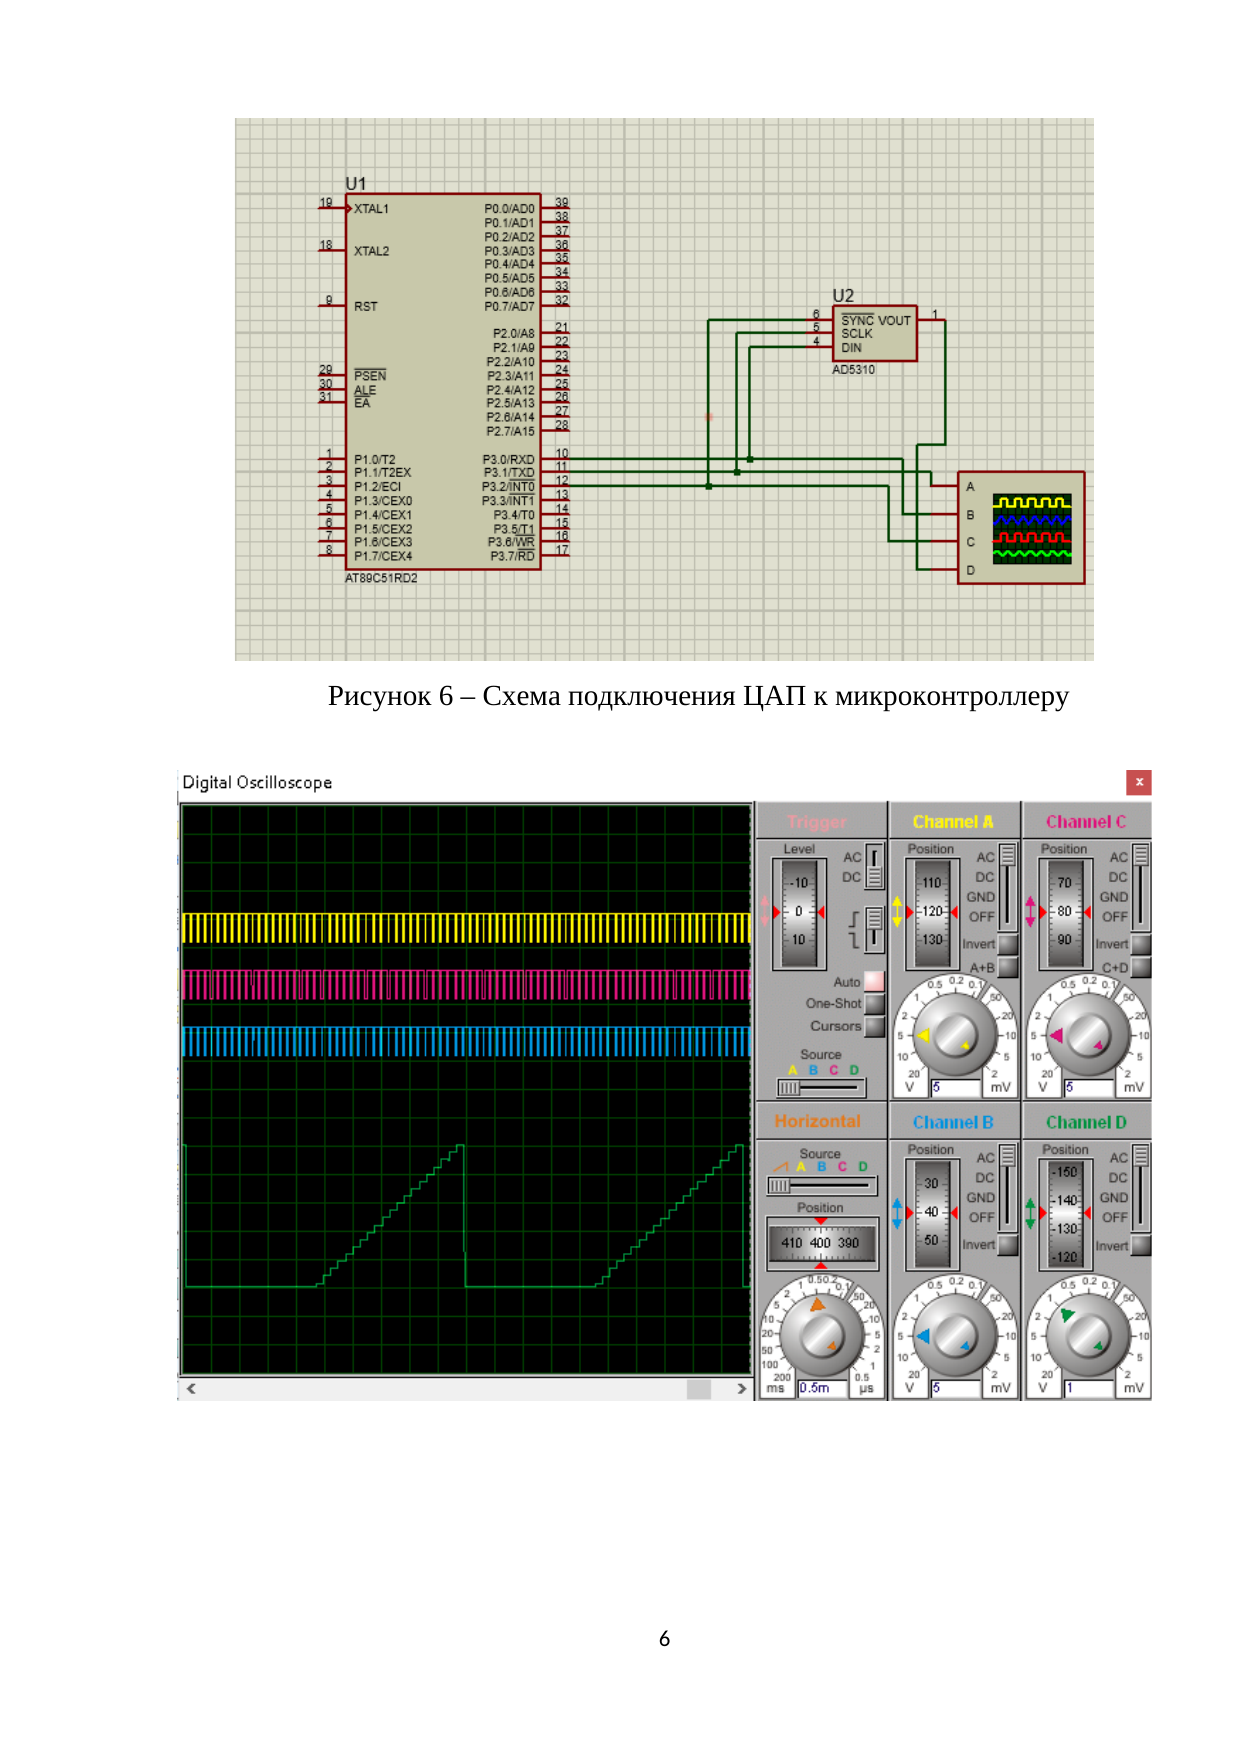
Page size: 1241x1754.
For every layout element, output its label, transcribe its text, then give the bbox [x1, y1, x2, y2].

picture [177, 770, 1152, 1401]
text Рисунок 6 – Схема подключения ЦАП к микроконтроллеру [177, 118, 1152, 711]
picture [234, 118, 1094, 661]
